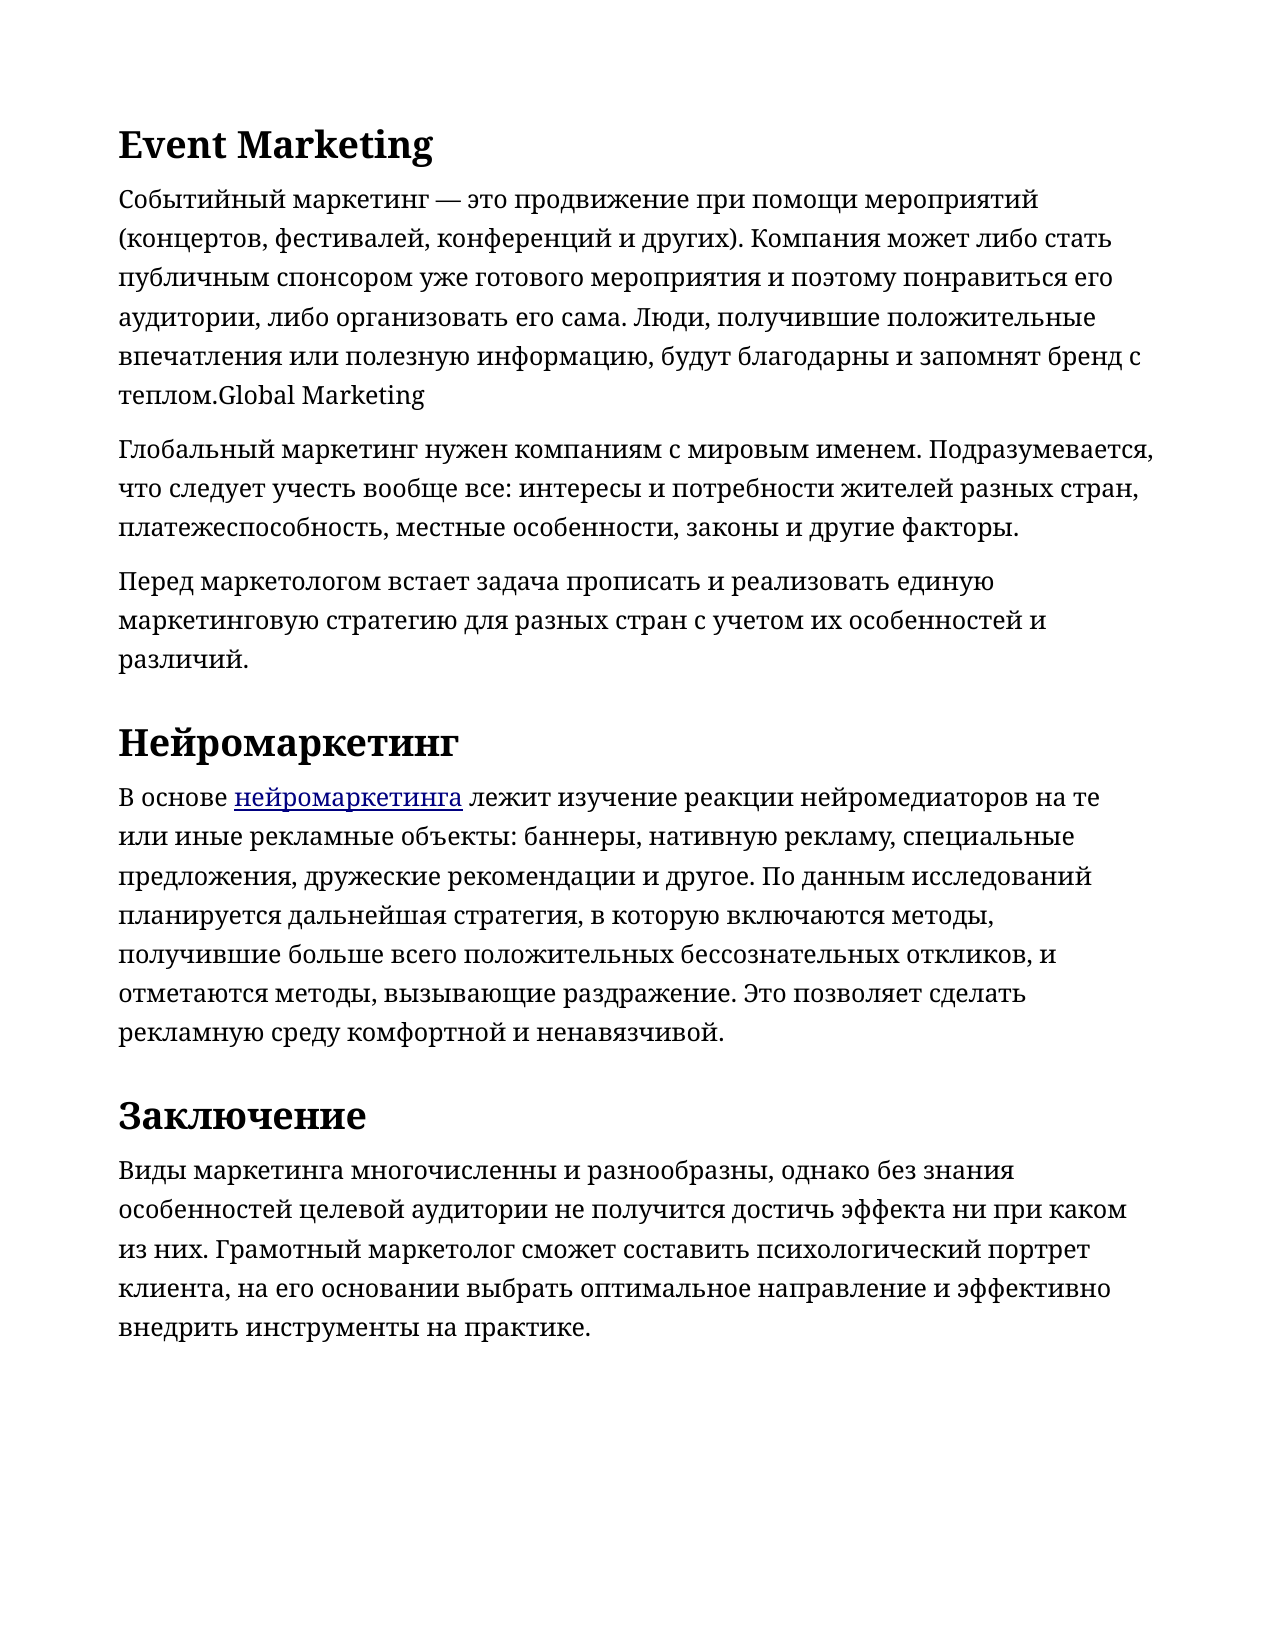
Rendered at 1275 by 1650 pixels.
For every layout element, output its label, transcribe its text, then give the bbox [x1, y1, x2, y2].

subtitle Event Marketing [118, 118, 1157, 169]
text В основе нейромаркетинга лежит изучение реакции нейромедиаторов на те или иные рекламные объекты: баннеры, нативную рекламу, специальные предложения, дружеские рекомендации и другое. По данным исследований планируется дальнейшая стратегия, в которую включаются методы, получившие больше всего положительных бессознательных откликов, и отметаются методы, вызывающие раздражение. Это позволяет сделать рекламную среду комфортной и ненавязчивой. [118, 780, 1157, 1049]
text Событийный маркетинг — это продвижение при помощи мероприятий (концертов, фестивалей, конференций и других). Компания может либо стать публичным спонсором уже готового мероприятия и поэтому понравиться его аудитории, либо организовать его сама. Люди, получившие положительные впечатления или полезную информацию, будут благодарны и запомнят бренд с теплом.Global Marketing [118, 182, 1157, 412]
text Глобальный маркетинг нужен компаниям с мировым именем. Подразумевается, что следует учесть вообще все: интересы и потребности жителей разных стран, платежеспособность, местные особенности, законы и другие факторы. [118, 431, 1157, 544]
text Виды маркетинга многочисленны и разнообразны, однако без знания особенностей целевой аудитории не получится достичь эффекта ни при каком из них. Грамотный маркетолог сможет составить психологический портрет клиента, на его основании выбрать оптимальное направление и эффективно внедрить инструменты на практике. [118, 1153, 1157, 1344]
subtitle Нейромаркетинг [118, 716, 1157, 767]
subtitle Заключение [118, 1089, 1157, 1140]
text Перед маркетологом встает задача прописать и реализовать единую маркетинговую стратегию для разных стран с учетом их особенностей и различий. [118, 563, 1157, 676]
